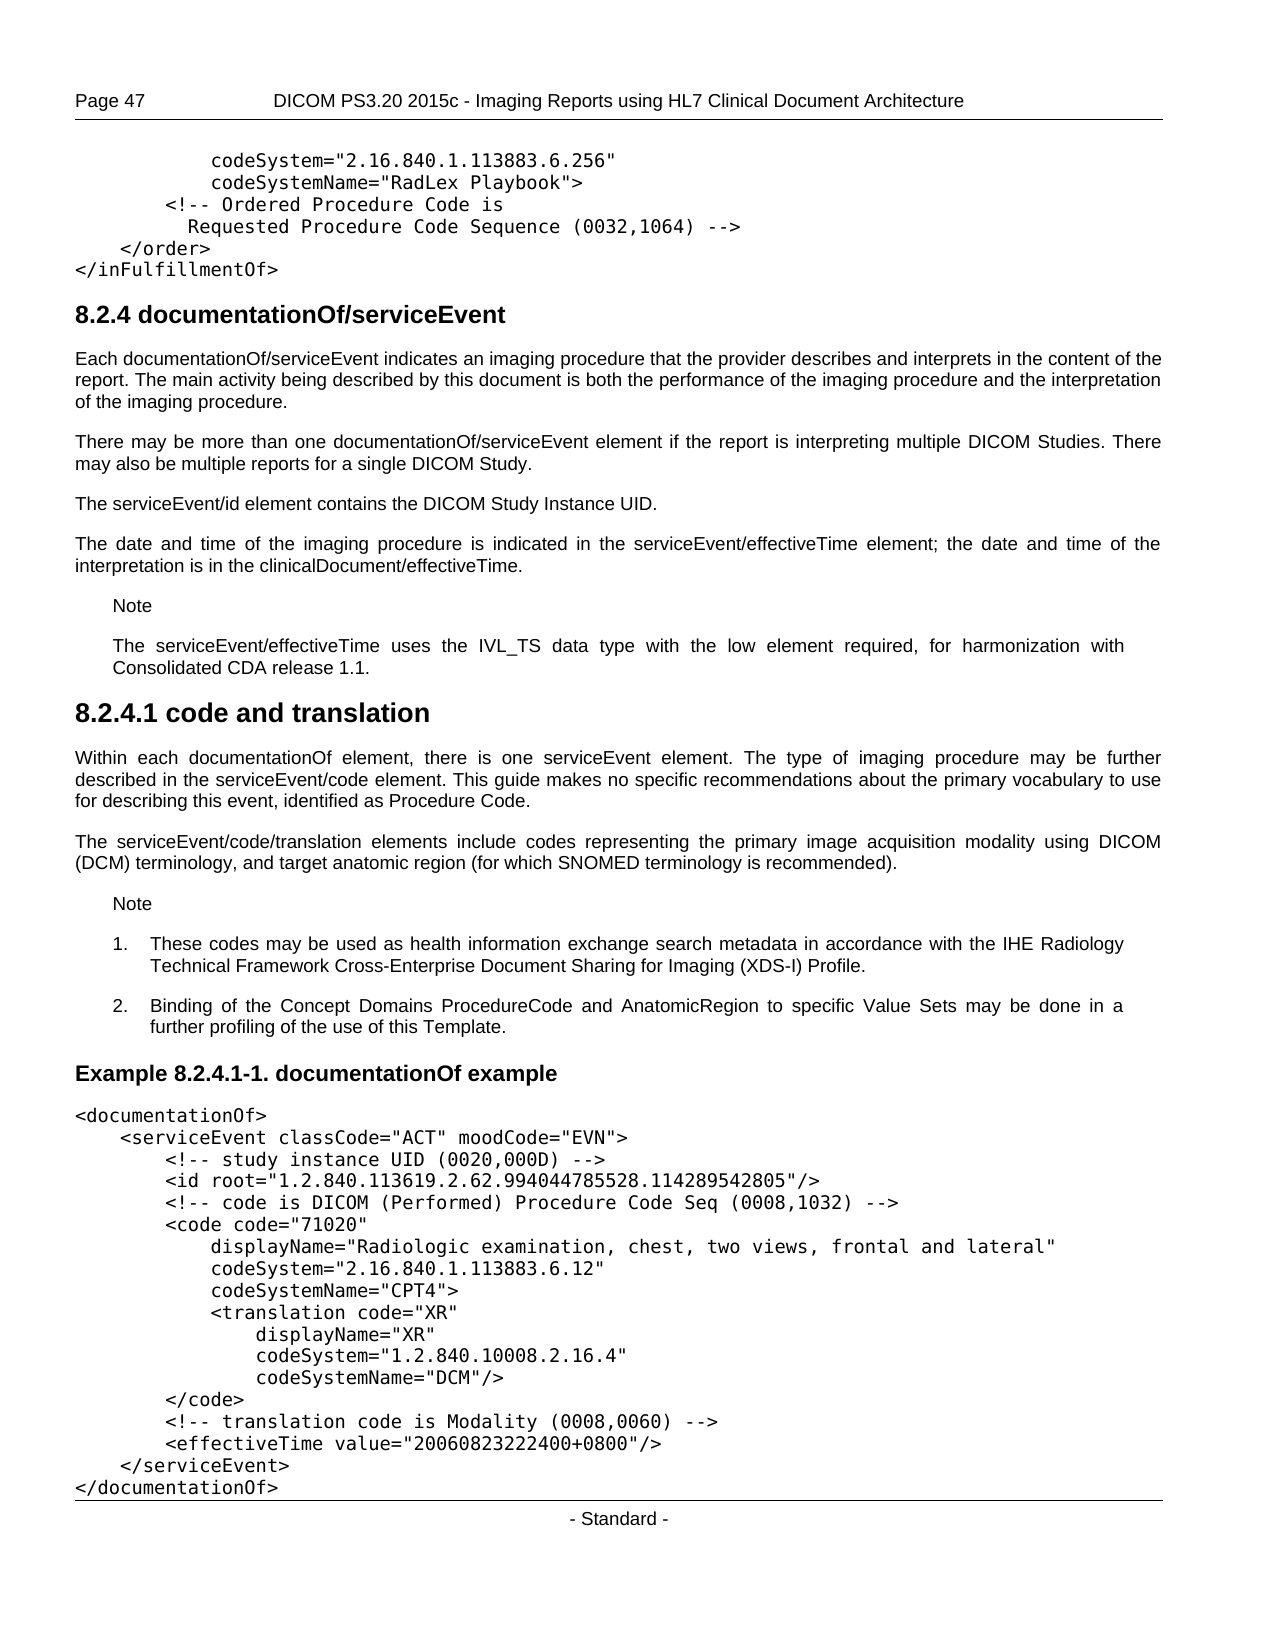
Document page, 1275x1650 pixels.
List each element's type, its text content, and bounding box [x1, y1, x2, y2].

text There may be more than one documentationOf/serviceEvent element if the report is interpreting multiple DICOM Studies. There may also be multiple reports for a single DICOM Study. [75, 431, 1162, 474]
text <documentationOf> <serviceEvent classCode="ACT" moodCode="EVN"> <!-- study instance UID (0020,000D) --> <id root="1.2.840.113619.2.62.994044785528.114289542805"/> <!-- code is DICOM (Performed) Procedure Code Seq (0008,1032) --> <code code="71020" displayName="Radiologic examination, chest, two views, frontal and lateral" codeSystem="2.16.840.1.113883.6.12" codeSystemName="CPT4"> <translation code="XR" displayName="XR" codeSystem="1.2.840.10008.2.16.4" codeSystemName="DCM"/> </code> <!-- translation code is Modality (0008,0060) --> <effectiveTime value="20060823222400+0800"/> </serviceEvent> </documentationOf> [75, 1105, 1162, 1499]
text The serviceEvent/effectiveTime uses the IVL_TS data type with the low element required, for harmonization with Consolidated CDA release 1.1. [112, 635, 1125, 678]
text Within each documentationOf element, there is one serviceEvent element. The type of imaging procedure may be further described in the serviceEvent/code element. This guide makes no specific recommendations about the primary vocabulary to use for describing this event, identified as Procedure Code. [75, 747, 1162, 812]
text Each documentationOf/serviceEvent indicates an imaging procedure that the provider describes and interprets in the content of the report. The main activity being described by this document is both the performance of the imaging procedure and the interpretation of the imaging procedure. [75, 347, 1162, 412]
text Note [112, 892, 1125, 914]
list These codes may be used as health information exchange search metadata in accordance with the IHE Radiology Technical Framework Cross-Enterprise Document Sharing for Imaging (XDS-I) Profile. [112, 933, 1125, 976]
text Example 8.2.4.1-1. documentationOf example [75, 1060, 1162, 1086]
text The serviceEvent/id element contains the DICOM Study Instance UID. [75, 493, 1162, 514]
text Note [112, 595, 1125, 617]
text 8.2.4.1 code and translation [75, 697, 1162, 728]
text The date and time of the imaging procedure is indicated in the serviceEvent/effectiveTime element; the date and time of the interpretation is in the clinicalDocument/effectiveTime. [75, 533, 1162, 576]
list Binding of the Concept Domains ProcedureCode and AnatomicRegion to specific Value Sets may be done in a further profiling of the use of this Template. [112, 995, 1125, 1038]
text 8.2.4 documentationOf/serviceEvent [75, 300, 1162, 329]
text codeSystem="2.16.840.1.113883.6.256" codeSystemName="RadLex Playbook"> <!-- Ordered Procedure Code is Requested Procedure Code Sequence (0032,1064) --> </order> </inFulfillmentOf> [75, 150, 1162, 281]
text The serviceEvent/code/translation elements include codes representing the primary image acquisition modality using DICOM (DCM) terminology, and target anatomic region (for which SNOMED terminology is recommended). [75, 831, 1162, 874]
